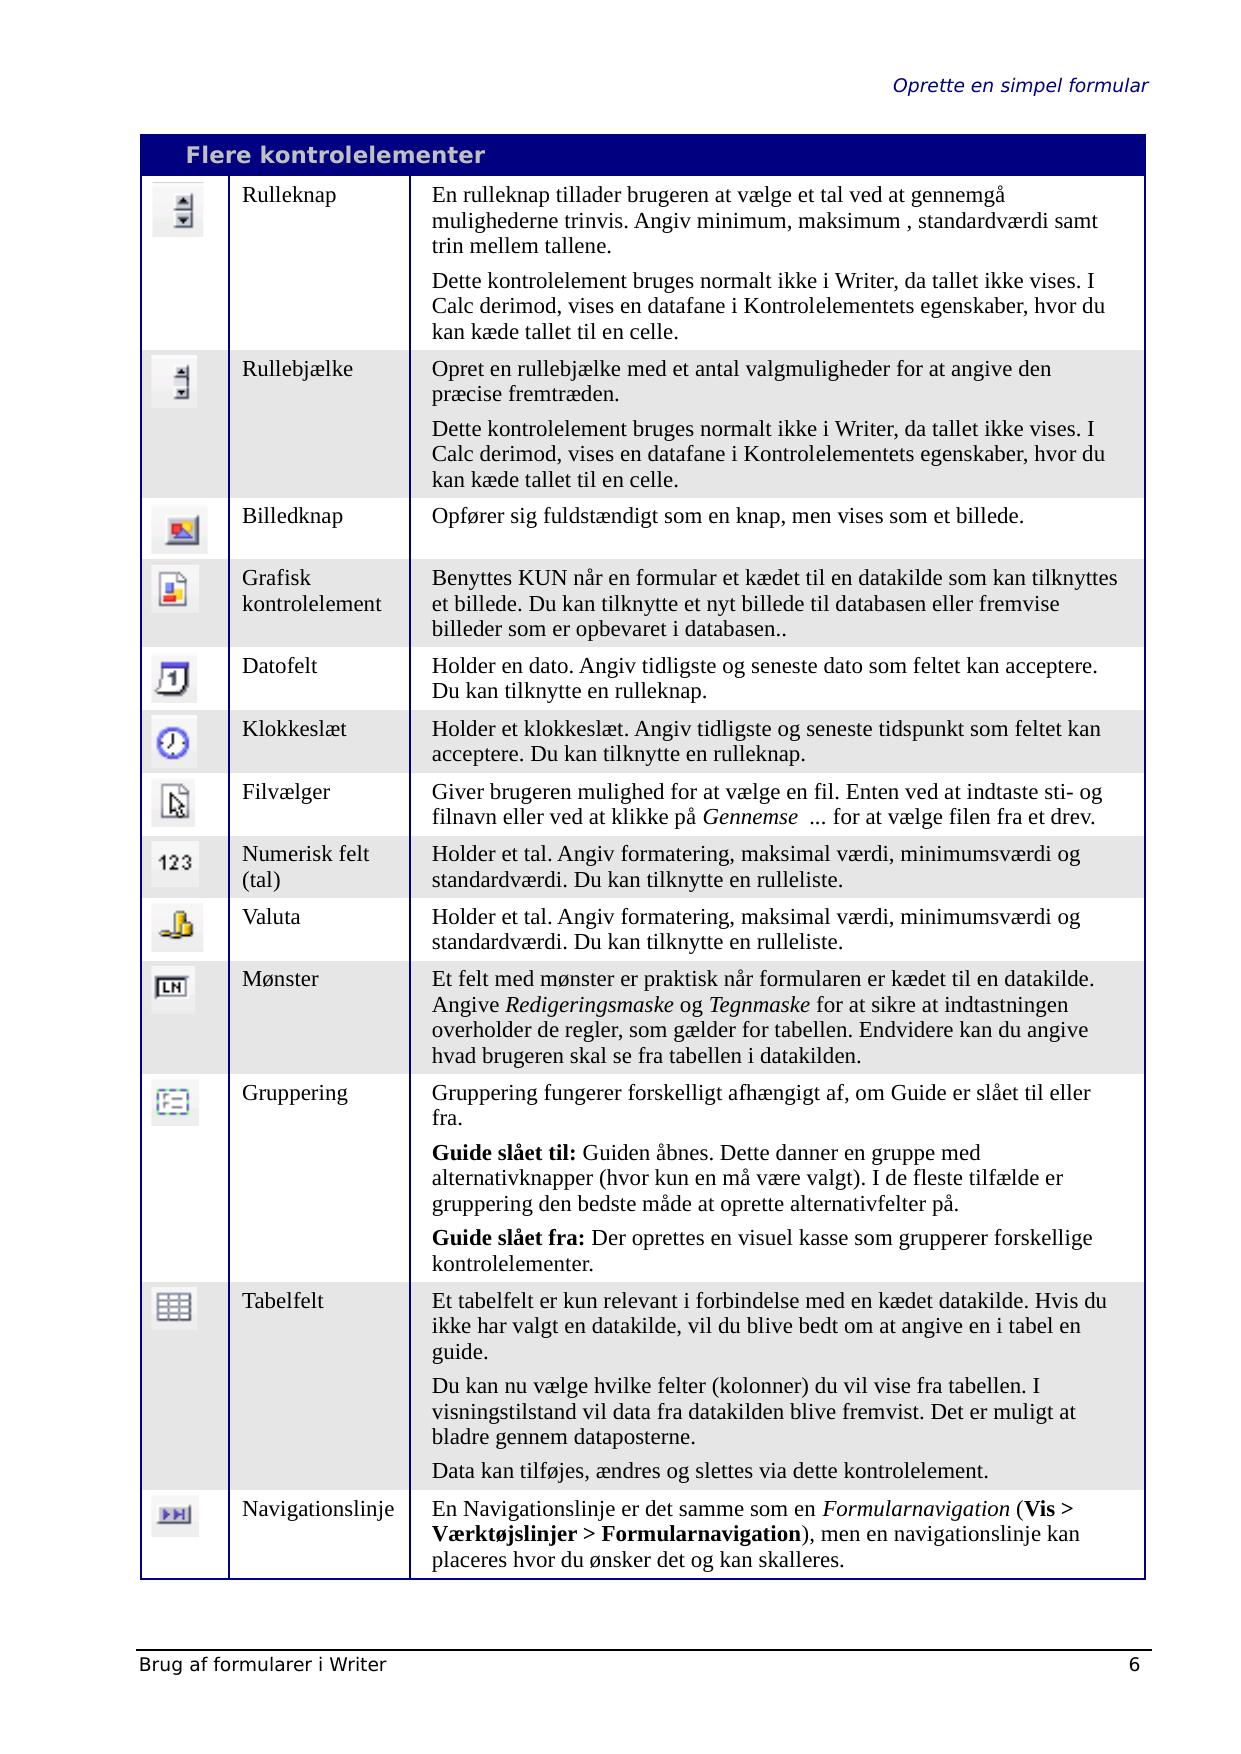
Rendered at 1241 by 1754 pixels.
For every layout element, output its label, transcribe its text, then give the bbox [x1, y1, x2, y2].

picture [151, 565, 200, 613]
picture [151, 1079, 200, 1126]
picture [151, 841, 200, 887]
table_cell [142, 1282, 228, 1490]
table_cell Holder et tal. Angiv formatering, maksimal værdi, minimumsværdi og standardværdi. Du kan tilknytte en rulleliste. [411, 898, 1144, 961]
picture [151, 715, 198, 768]
table_cell Filvælger [230, 773, 409, 836]
table_cell [142, 836, 228, 898]
table_cell Opret en rullebjælke med et antal valgmuligheder for at angive den præcise fremtræden. Dette kontrolelement bruges normalt ikke i Writer, da tallet ikke vises. I Calc derimod, vises en datafane i Kontrol­elementets egenskaber, hvor du kan kæde tallet til en celle. [411, 350, 1144, 498]
table_cell Grafisk kontrolelement [230, 559, 409, 647]
table_cell [142, 1074, 228, 1282]
table_cell Holder et klokkeslæt. Angiv tidligste og seneste tidspunkt som feltet kan acceptere. Du kan tilknytte en rulleknap. [411, 710, 1144, 773]
table_cell [142, 176, 228, 350]
table_cell [142, 710, 228, 773]
table_cell [142, 898, 228, 961]
table_cell Et felt med mønster er praktisk når formularen er kædet til en datakilde. Angive Redigeringsmaske og Tegnmaske for at sikre at indtastningen overholder de regler, som gælder for tabellen. Endvidere kan du angive hvad brugeren skal se fra tabellen i datakilden. [411, 961, 1144, 1074]
picture [151, 778, 196, 827]
picture [151, 182, 204, 237]
picture [151, 903, 204, 952]
table_cell Benyttes KUN når en formular et kædet til en datakilde som kan tilknyttes et billede. Du kan tilknytte et nyt billede til databasen eller fremvise billeder som er opbevaret i databasen.. [411, 559, 1144, 647]
table_cell Holder et tal. Angiv formatering, maksimal værdi, minimumsværdi og standardværdi. Du kan tilknytte en rulleliste. [411, 836, 1144, 898]
table_cell En Navigationslinje er det samme som en Formularnavigation (Vis > Værktøjslinjer > Formularnavigation), men en navigationslinje kan placeres hvor du ønsker det og kan skalleres. [411, 1490, 1144, 1578]
table_cell [142, 647, 228, 710]
table_cell Numerisk felt (tal) [230, 836, 409, 898]
table_cell Gruppering [230, 1074, 409, 1282]
picture [151, 652, 198, 703]
table_cell Rullebjælke [230, 350, 409, 498]
table_cell En rulleknap tillader brugeren at vælge et tal ved at gennemgå mulighederne trinvis. Angiv minimum, maksimum , standardværdi samt trin mellem tallene. Dette kontrolelement bruges normalt ikke i Writer, da tallet ikke vises. I Calc derimod, vises en datafane i Kontrol­elementets egenskaber, hvor du kan kæde tallet til en celle. [411, 176, 1144, 350]
table_cell Rulleknap [230, 176, 409, 350]
table_header Flere kontrolelementer [142, 136, 1144, 174]
table_cell Opfører sig fuldstændigt som en knap, men vises som et billede. [411, 498, 1144, 559]
table_cell [142, 1490, 228, 1578]
table_cell Mønster [230, 961, 409, 1074]
table_cell Giver brugeren mulighed for at vælge en fil. Enten ved at indtaste sti- og filnavn eller ved at klikke på Gennemse ... for at vælge filen fra et drev. [411, 773, 1144, 836]
picture [151, 355, 198, 408]
table_cell Klokkeslæt [230, 710, 409, 773]
table_cell Valuta [230, 898, 409, 961]
picture [151, 1495, 200, 1537]
table_cell [142, 773, 228, 836]
picture [151, 1287, 198, 1330]
table_cell Gruppering fungerer forskelligt afhængigt af, om Guide er slået til eller fra. Guide slået til: Guiden åbnes. Dette danner en gruppe med alternativknapper (hvor kun en må være valgt). I de fleste tilfælde er gruppering den bedste måde at oprette alternativfelter på. Guide slået fra: Der oprettes en visuel kasse som grupperer forskellige kontrolelementer. [411, 1074, 1144, 1282]
table_cell [142, 350, 228, 498]
table_cell [142, 559, 228, 647]
picture [151, 966, 196, 1014]
table_cell Holder en dato. Angiv tidligste og seneste dato som feltet kan acceptere. Du kan tilknytte en rulleknap. [411, 647, 1144, 710]
table_cell Navigationslinje [230, 1490, 409, 1578]
table_cell Et tabelfelt er kun relevant i forbindelse med en kædet datakilde. Hvis du ikke har valgt en datakilde, vil du blive bedt om at angive en i tabel en guide. Du kan nu vælge hvilke felter (kolonner) du vil vise fra tabellen. I visningstilstand vil data fra datakilden blive fremvist. Det er muligt at bladre gennem dataposterne. Data kan tilføjes, ændres og slettes via dette kontrolelement. [411, 1282, 1144, 1490]
table_cell Datofelt [230, 647, 409, 710]
table_cell [142, 961, 228, 1074]
table_cell Billedknap [230, 498, 409, 559]
table_cell [142, 498, 228, 559]
picture [151, 503, 208, 554]
table_cell Tabelfelt [230, 1282, 409, 1490]
